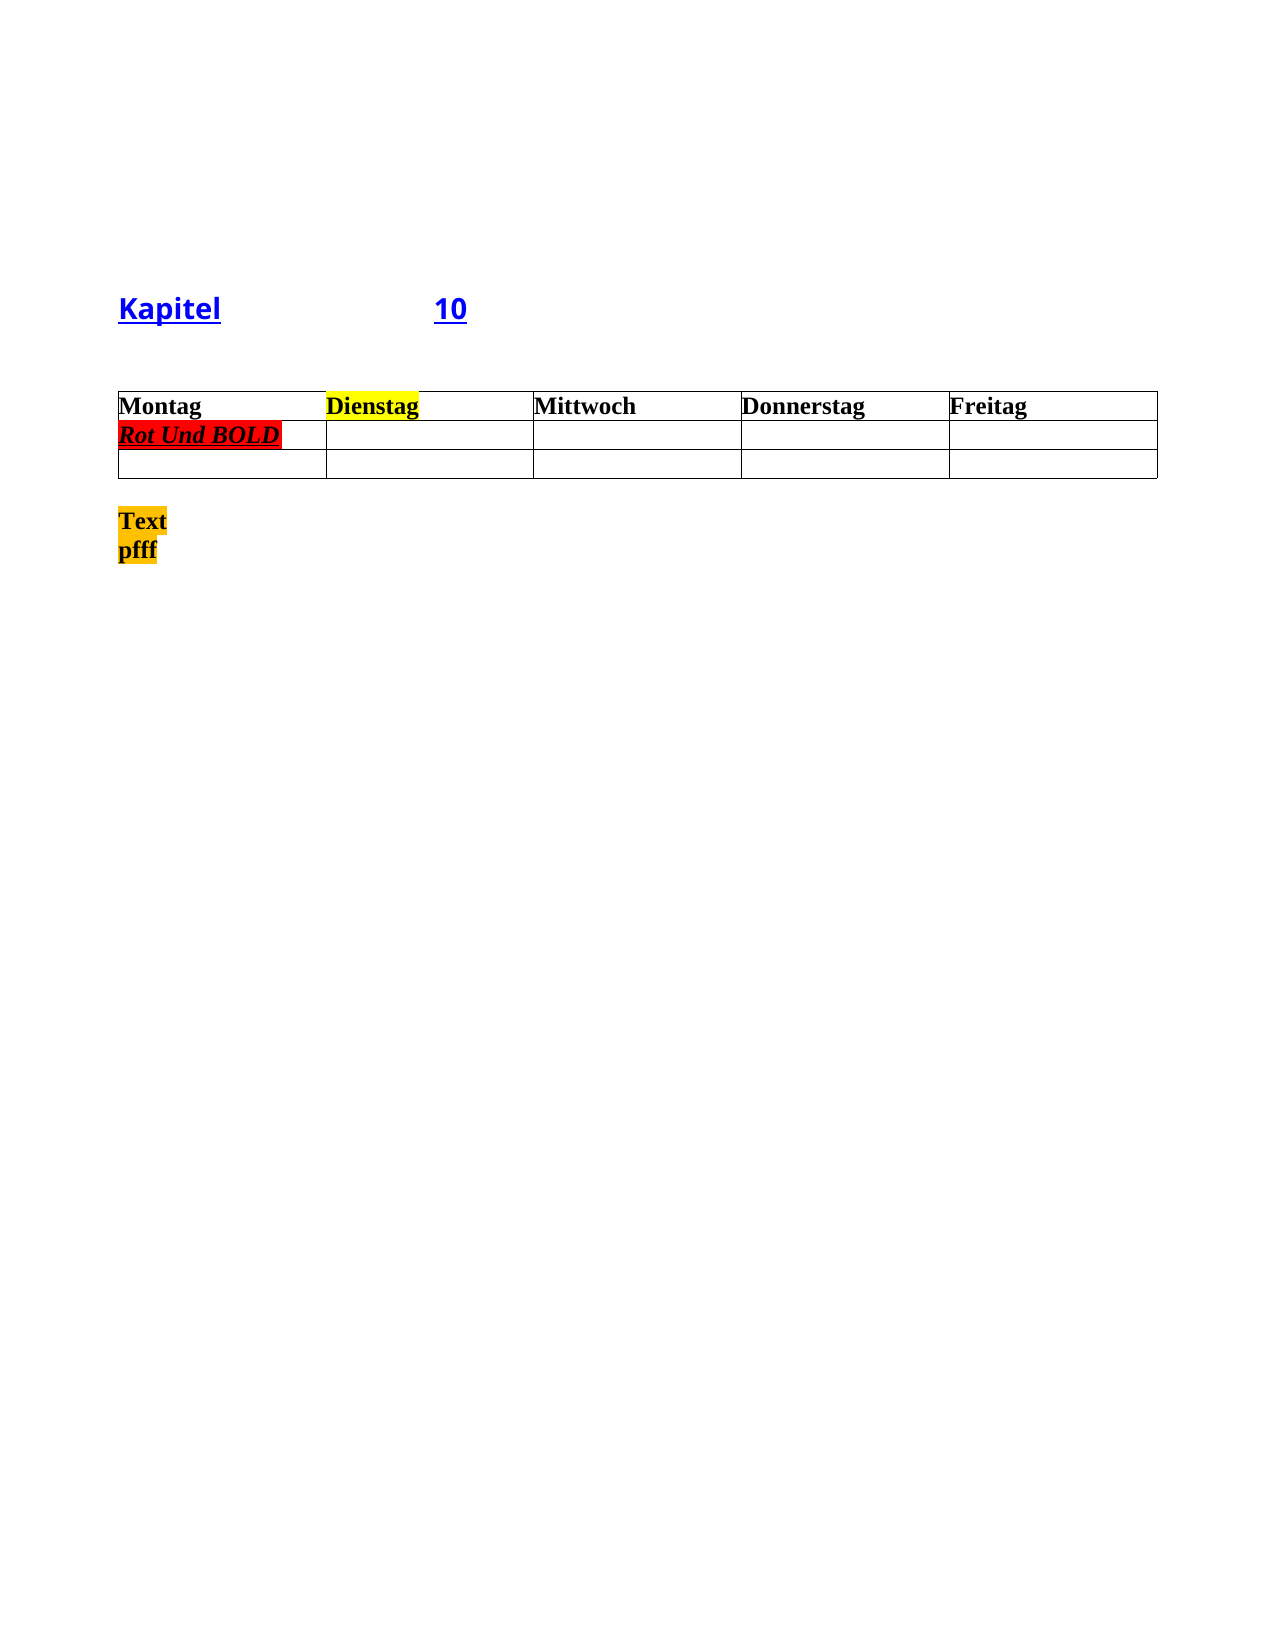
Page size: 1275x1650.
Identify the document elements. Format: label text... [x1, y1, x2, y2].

table_cell [950, 421, 1157, 449]
table_cell [119, 450, 326, 477]
table_cell [742, 450, 949, 477]
table_cell Rot Und BOLD [119, 421, 326, 449]
table_header Dienstag [327, 392, 533, 420]
table_cell [742, 421, 949, 449]
table_header Freitag [950, 392, 1157, 420]
table_cell [327, 421, 533, 449]
table_header Donnerstag [742, 392, 949, 420]
table_header Mittwoch [534, 392, 741, 420]
table_cell [534, 421, 741, 449]
table_header Montag [119, 392, 326, 420]
table_cell [534, 450, 741, 477]
text pfff [118, 535, 1157, 564]
table_cell [327, 450, 533, 477]
table_cell [950, 450, 1157, 477]
text Text [118, 506, 1157, 535]
text Kapitel 10 [118, 288, 1157, 328]
